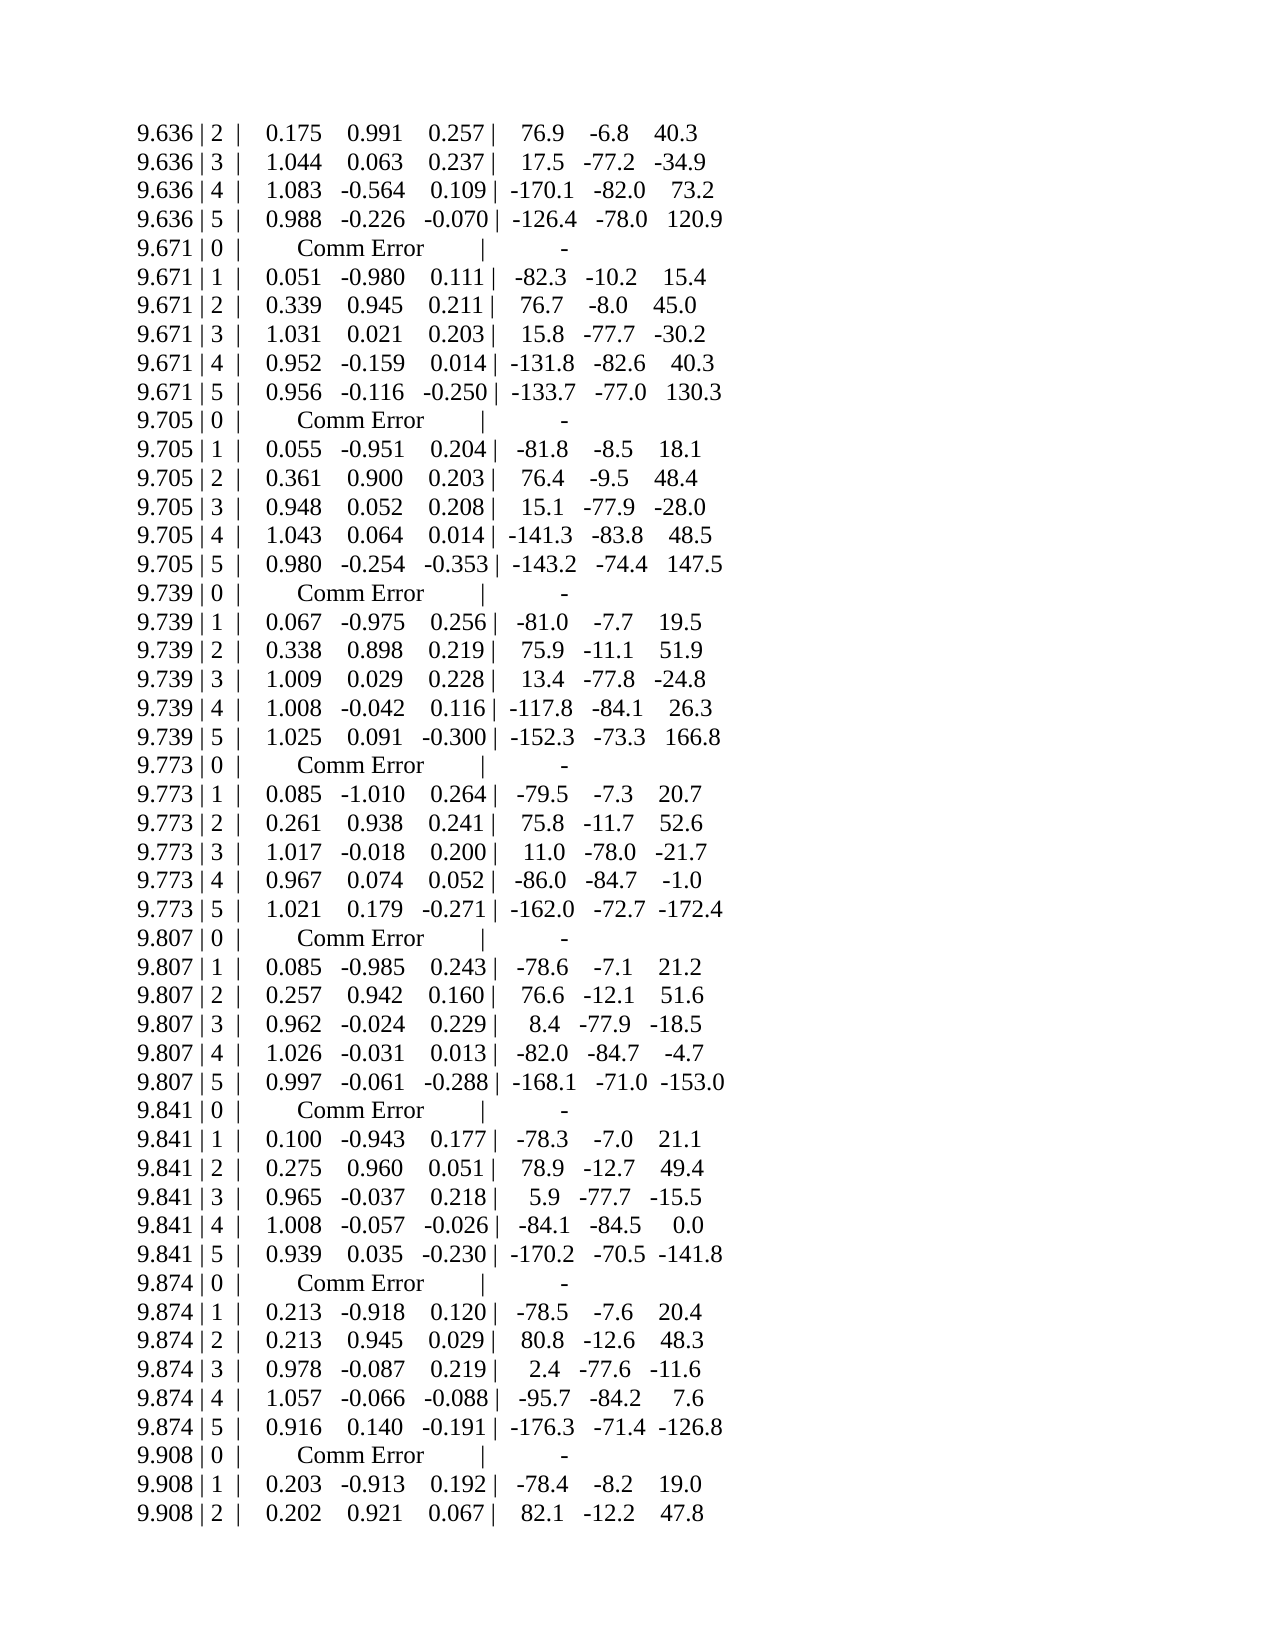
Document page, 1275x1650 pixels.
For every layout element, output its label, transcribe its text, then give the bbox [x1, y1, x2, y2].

text 9.773 | 3 | 1.017 -0.018 0.200 | 11.0 -78.0 -21.7 [118, 837, 1157, 866]
text 9.807 | 1 | 0.085 -0.985 0.243 | -78.6 -7.1 21.2 [118, 952, 1157, 981]
text 9.908 | 2 | 0.202 0.921 0.067 | 82.1 -12.2 47.8 [118, 1498, 1157, 1527]
text 9.773 | 2 | 0.261 0.938 0.241 | 75.8 -11.7 52.6 [118, 808, 1157, 837]
text 9.671 | 0 | Comm Error | - [118, 233, 1157, 262]
text 9.807 | 0 | Comm Error | - [118, 923, 1157, 952]
text 9.807 | 2 | 0.257 0.942 0.160 | 76.6 -12.1 51.6 [118, 981, 1157, 1009]
text 9.874 | 0 | Comm Error | - [118, 1268, 1157, 1297]
text 9.671 | 3 | 1.031 0.021 0.203 | 15.8 -77.7 -30.2 [118, 319, 1157, 348]
text 9.739 | 2 | 0.338 0.898 0.219 | 75.9 -11.1 51.9 [118, 636, 1157, 664]
text 9.874 | 3 | 0.978 -0.087 0.219 | 2.4 -77.6 -11.6 [118, 1354, 1157, 1383]
text 9.908 | 0 | Comm Error | - [118, 1441, 1157, 1469]
text 9.841 | 1 | 0.100 -0.943 0.177 | -78.3 -7.0 21.1 [118, 1124, 1157, 1153]
text 9.874 | 1 | 0.213 -0.918 0.120 | -78.5 -7.6 20.4 [118, 1297, 1157, 1326]
text 9.908 | 1 | 0.203 -0.913 0.192 | -78.4 -8.2 19.0 [118, 1469, 1157, 1498]
text 9.773 | 1 | 0.085 -1.010 0.264 | -79.5 -7.3 20.7 [118, 779, 1157, 808]
text 9.739 | 3 | 1.009 0.029 0.228 | 13.4 -77.8 -24.8 [118, 664, 1157, 693]
text 9.807 | 5 | 0.997 -0.061 -0.288 | -168.1 -71.0 -153.0 [118, 1067, 1157, 1096]
text 9.671 | 4 | 0.952 -0.159 0.014 | -131.8 -82.6 40.3 [118, 348, 1157, 377]
text 9.739 | 0 | Comm Error | - [118, 578, 1157, 607]
text 9.841 | 0 | Comm Error | - [118, 1096, 1157, 1124]
text 9.636 | 5 | 0.988 -0.226 -0.070 | -126.4 -78.0 120.9 [118, 204, 1157, 233]
text 9.671 | 1 | 0.051 -0.980 0.111 | -82.3 -10.2 15.4 [118, 262, 1157, 291]
text 9.773 | 4 | 0.967 0.074 0.052 | -86.0 -84.7 -1.0 [118, 866, 1157, 894]
text 9.705 | 5 | 0.980 -0.254 -0.353 | -143.2 -74.4 147.5 [118, 549, 1157, 578]
text 9.874 | 5 | 0.916 0.140 -0.191 | -176.3 -71.4 -126.8 [118, 1412, 1157, 1441]
text 9.773 | 0 | Comm Error | - [118, 751, 1157, 779]
text 9.636 | 3 | 1.044 0.063 0.237 | 17.5 -77.2 -34.9 [118, 147, 1157, 176]
text 9.841 | 3 | 0.965 -0.037 0.218 | 5.9 -77.7 -15.5 [118, 1182, 1157, 1211]
text 9.841 | 2 | 0.275 0.960 0.051 | 78.9 -12.7 49.4 [118, 1153, 1157, 1182]
text 9.705 | 2 | 0.361 0.900 0.203 | 76.4 -9.5 48.4 [118, 463, 1157, 492]
text 9.671 | 5 | 0.956 -0.116 -0.250 | -133.7 -77.0 130.3 [118, 377, 1157, 406]
text 9.807 | 3 | 0.962 -0.024 0.229 | 8.4 -77.9 -18.5 [118, 1009, 1157, 1038]
text 9.636 | 4 | 1.083 -0.564 0.109 | -170.1 -82.0 73.2 [118, 176, 1157, 204]
text 9.874 | 4 | 1.057 -0.066 -0.088 | -95.7 -84.2 7.6 [118, 1383, 1157, 1412]
text 9.636 | 2 | 0.175 0.991 0.257 | 76.9 -6.8 40.3 [118, 118, 1157, 147]
text 9.739 | 5 | 1.025 0.091 -0.300 | -152.3 -73.3 166.8 [118, 722, 1157, 751]
text 9.841 | 4 | 1.008 -0.057 -0.026 | -84.1 -84.5 0.0 [118, 1211, 1157, 1239]
text 9.739 | 1 | 0.067 -0.975 0.256 | -81.0 -7.7 19.5 [118, 607, 1157, 636]
text 9.841 | 5 | 0.939 0.035 -0.230 | -170.2 -70.5 -141.8 [118, 1239, 1157, 1268]
text 9.671 | 2 | 0.339 0.945 0.211 | 76.7 -8.0 45.0 [118, 291, 1157, 319]
text 9.874 | 2 | 0.213 0.945 0.029 | 80.8 -12.6 48.3 [118, 1326, 1157, 1354]
text 9.807 | 4 | 1.026 -0.031 0.013 | -82.0 -84.7 -4.7 [118, 1038, 1157, 1067]
text 9.705 | 0 | Comm Error | - [118, 406, 1157, 434]
text 9.773 | 5 | 1.021 0.179 -0.271 | -162.0 -72.7 -172.4 [118, 894, 1157, 923]
text 9.705 | 4 | 1.043 0.064 0.014 | -141.3 -83.8 48.5 [118, 521, 1157, 549]
text 9.739 | 4 | 1.008 -0.042 0.116 | -117.8 -84.1 26.3 [118, 693, 1157, 722]
text 9.705 | 1 | 0.055 -0.951 0.204 | -81.8 -8.5 18.1 [118, 434, 1157, 463]
text 9.705 | 3 | 0.948 0.052 0.208 | 15.1 -77.9 -28.0 [118, 492, 1157, 521]
